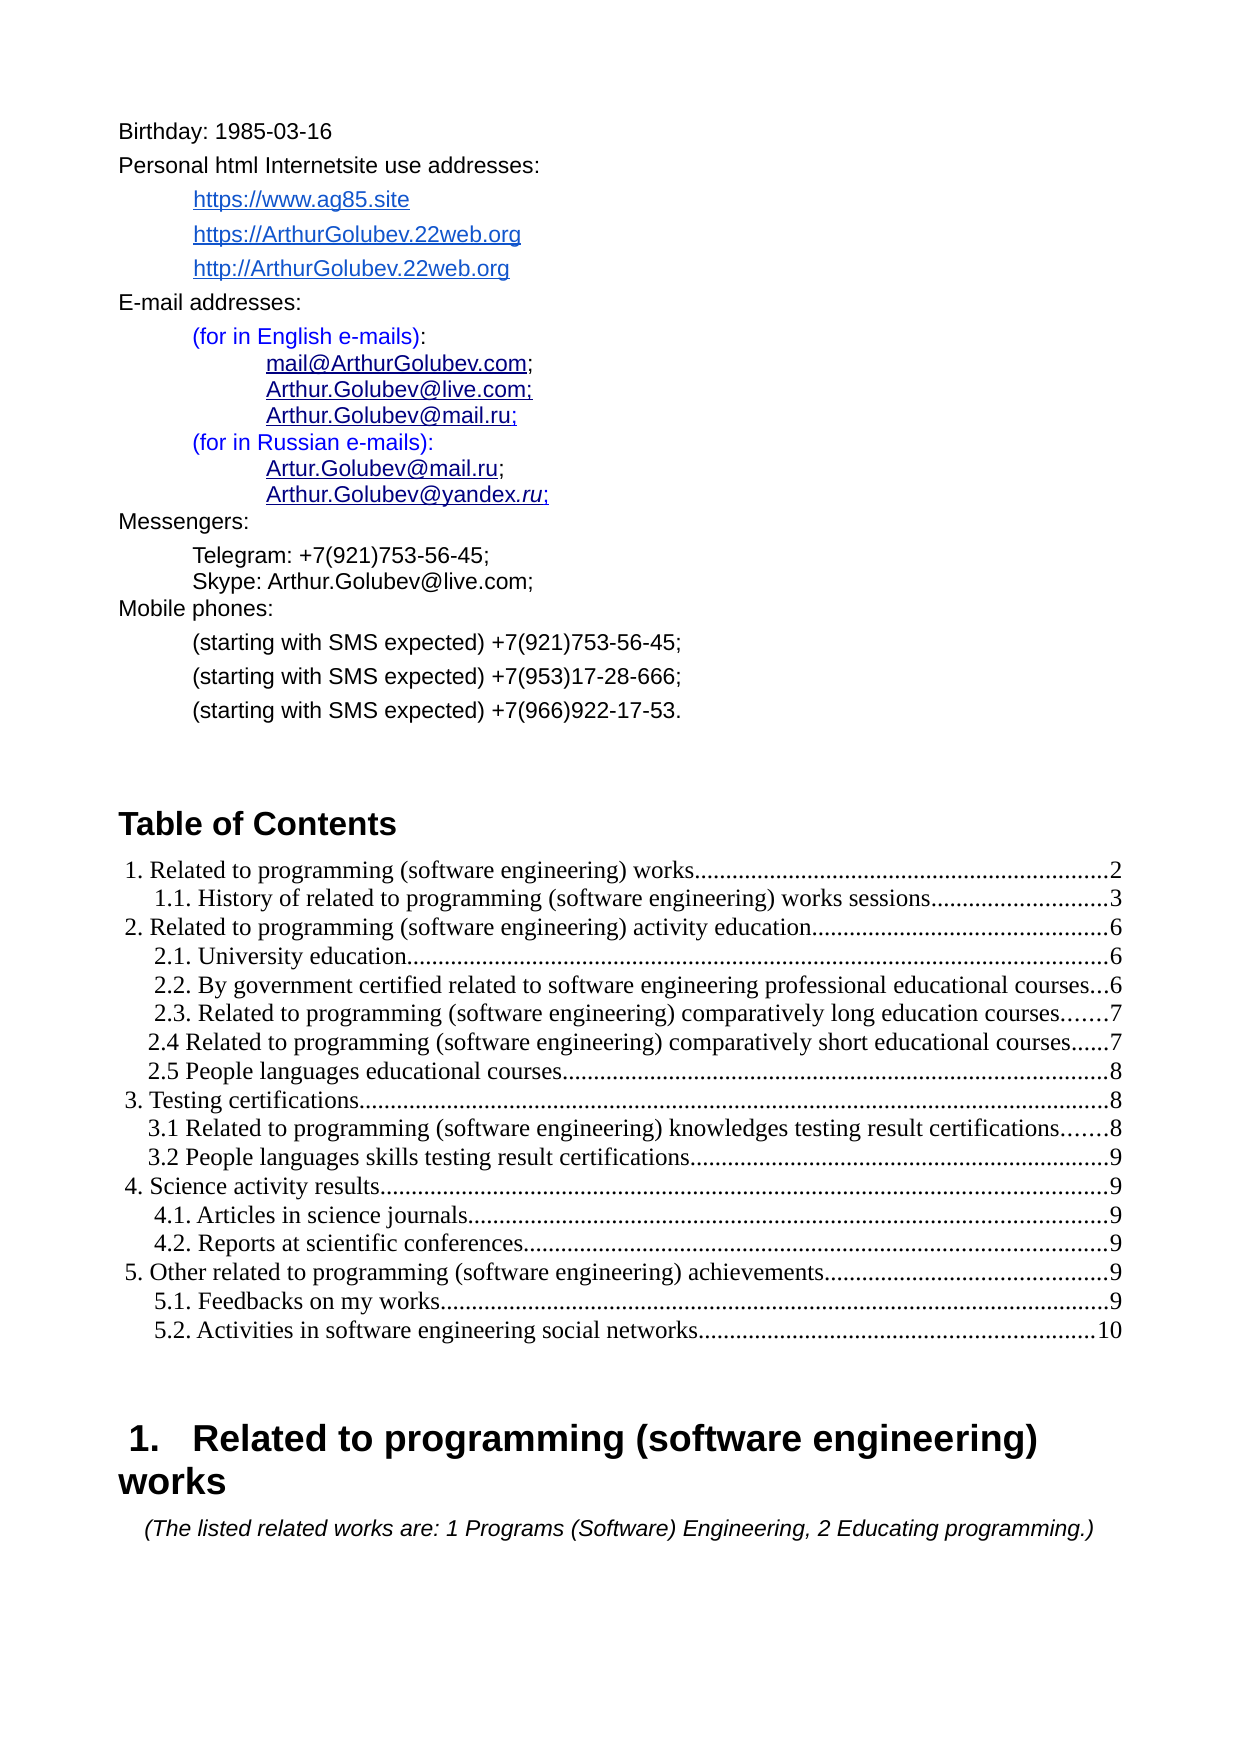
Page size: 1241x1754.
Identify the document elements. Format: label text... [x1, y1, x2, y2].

text 2. Related to programming (software engineering) activity education 6 [118, 912, 1122, 941]
text 5. Other related to programming (software engineering) achievements 9 [118, 1257, 1122, 1286]
text (for in English e-mails): [118, 323, 1122, 349]
text 4.2. Reports at scientific conferences 9 [148, 1228, 1122, 1257]
text Birthday: 1985-03-16 [118, 118, 1122, 144]
text (The listed related works are: 1 Programs (Software) Engineering, 2 Educating programming.) [118, 1515, 1122, 1541]
text http://ArthurGolubev.22web.org [118, 255, 1122, 281]
text 3. Testing certifications 8 [118, 1085, 1122, 1113]
text (for in Russian e-mails): [118, 428, 1122, 455]
text 2.3. Related to programming (software engineering) comparatively long education courses 7 [148, 998, 1122, 1027]
text 2.1. University education 6 [148, 941, 1122, 970]
text Arthur.Golubev@yandex.ru; [118, 481, 1122, 508]
text 2.4 Related to programming (software engineering) comparatively short educational courses 7 [148, 1027, 1122, 1056]
text 1.1. History of related to programming (software engineering) works sessions 3 [148, 883, 1122, 912]
text mail@ArthurGolubev.com; [118, 349, 1122, 376]
text 4. Science activity results 9 [118, 1171, 1122, 1200]
text Artur.Golubev@mail.ru; [118, 455, 1122, 481]
text 3.1 Related to programming (software engineering) knowledges testing result certifications 8 [148, 1113, 1122, 1142]
text Arthur.Golubev@mail.ru; [118, 402, 1122, 428]
subtitle Related to programming (software engineering) works [118, 1416, 1122, 1502]
text Personal html Internetsite use addresses: [118, 152, 1122, 179]
text 1. Related to programming (software engineering) works 2 [118, 855, 1122, 883]
text E-mail addresses: [118, 289, 1122, 315]
text (starting with SMS expected) +7(966)922-17-53. [118, 697, 1122, 723]
text 4.1. Articles in science journals 9 [148, 1200, 1122, 1228]
text 5.1. Feedbacks on my works 9 [148, 1286, 1122, 1315]
text https://ArthurGolubev.22web.org [118, 221, 1122, 247]
text https://www.ag85.site [118, 186, 1122, 213]
text 5.2. Activities in software engineering social networks 10 [148, 1315, 1122, 1343]
text Mobile phones: [118, 594, 1122, 621]
text (starting with SMS expected) +7(921)753-56-45; [118, 629, 1122, 655]
text 3.2 People languages skills testing result certifications 9 [148, 1142, 1122, 1171]
subtitle Table of Contents [118, 804, 1122, 842]
text (starting with SMS expected) +7(953)17-28-666; [118, 663, 1122, 689]
text Messengers: [118, 508, 1122, 534]
text Telegram: +7(921)753-56-45; [118, 542, 1122, 568]
text Arthur.Golubev@live.com; [118, 376, 1122, 402]
text 2.5 People languages educational courses 8 [148, 1056, 1122, 1085]
text Skype: Arthur.Golubev@live.com; [118, 568, 1122, 594]
text 2.2. By government certified related to software engineering professional educational courses 6 [148, 970, 1122, 998]
